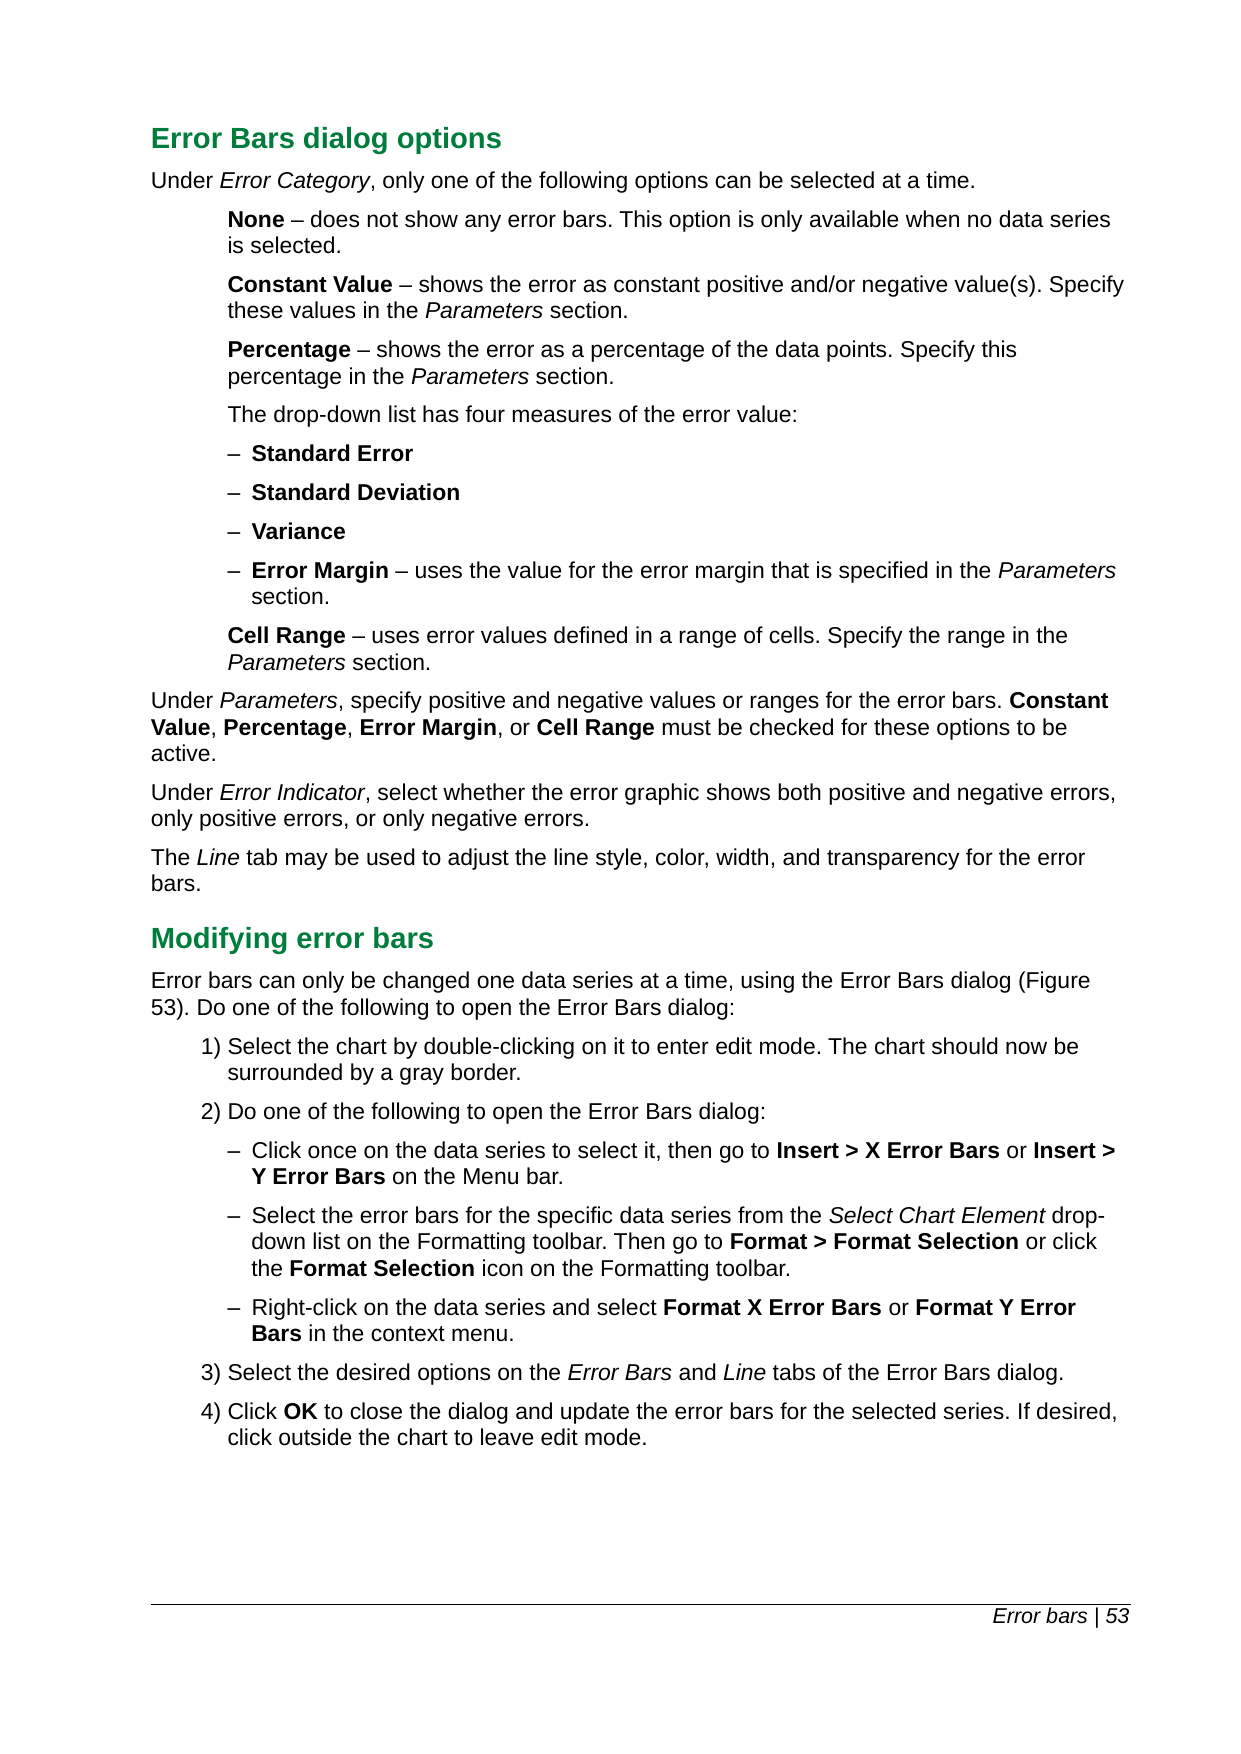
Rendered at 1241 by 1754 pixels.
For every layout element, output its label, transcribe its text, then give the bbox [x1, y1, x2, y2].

list Error bars can only be changed one data series at a time, using the Error Bars dialog (Figure 53). Do one of the following to open the Error Bars dialog: [151, 967, 1131, 1020]
list Click once on the data series to select it, then go to Insert > X Error Bars or Insert > Y Error Bars on the Menu bar. [227, 1137, 1131, 1189]
text Under Error Indicator, select whether the error graphic shows both positive and negative errors, only positive errors, or only negative errors. [151, 779, 1131, 832]
list Select the desired options on the Error Bars and Line tabs of the Error Bars dialog. [227, 1359, 1131, 1385]
text Percentage – shows the error as a percentage of the data points. Specify this percentage in the Parameters section. [227, 336, 1131, 389]
subtitle Modifying error bars [151, 922, 1131, 955]
list Standard Error [227, 440, 1131, 467]
list Do one of the following to open the Error Bars dialog: [227, 1098, 1131, 1124]
list Variance [227, 518, 1131, 544]
text The Line tab may be used to adjust the line style, color, width, and transparency for the error bars. [151, 844, 1131, 897]
text Under Parameters, specify positive and negative values or ranges for the error bars. Constant Value, Percentage, Error Margin, or Cell Range must be checked for these options to be active. [151, 687, 1131, 766]
list Right-click on the data series and select Format X Error Bars or Format Y Error Bars in the context menu. [227, 1293, 1131, 1346]
subtitle Error Bars dialog options [151, 121, 1131, 154]
list Select the chart by double-clicking on it to enter edit mode. The chart should now be surrounded by a gray border. [227, 1033, 1131, 1085]
text Under Error Category, only one of the following options can be selected at a time. [151, 167, 1131, 193]
list Select the error bars for the specific data series from the Select Chart Element drop-down list on the Formatting toolbar. Then go to Format > Format Selection or click the Format Selection icon on the Formatting toolbar. [227, 1202, 1131, 1281]
text Constant Value – shows the error as constant positive and/or negative value(s). Specify these values in the Parameters section. [227, 271, 1131, 324]
text Cell Range – uses error values defined in a range of cells. Specify the range in the Parameters section. [227, 622, 1131, 675]
list Error Margin – uses the value for the error margin that is specified in the Parameters section. [227, 557, 1131, 609]
list Click OK to close the dialog and update the error bars for the selected series. If desired, click outside the chart to leave edit mode. [227, 1398, 1131, 1450]
list Standard Deviation [227, 479, 1131, 506]
text None – does not show any error bars. This option is only available when no data series is selected. [227, 206, 1131, 258]
text The drop-down list has four measures of the error value: [227, 401, 1131, 428]
